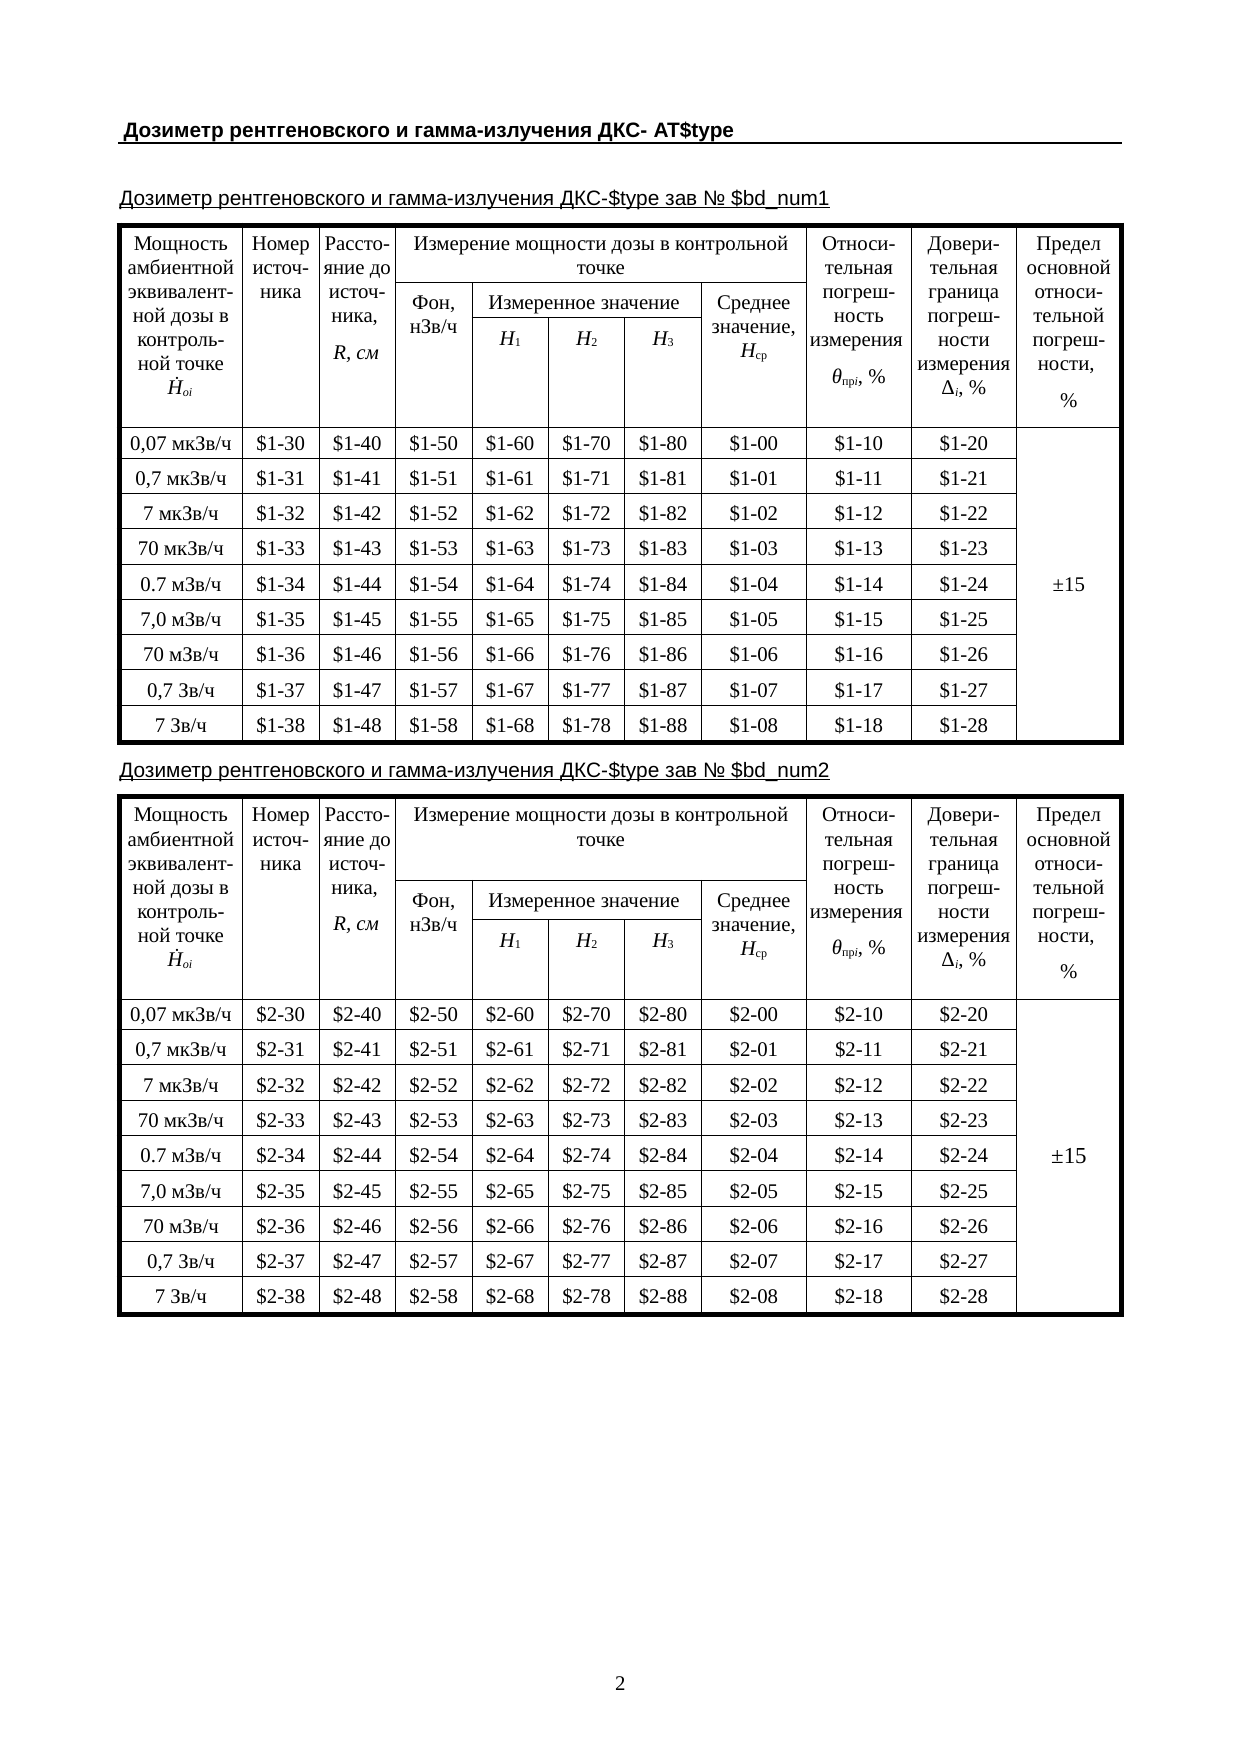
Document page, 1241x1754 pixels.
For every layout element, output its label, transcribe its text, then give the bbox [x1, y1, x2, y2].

table_cell 70 мЗв/ч [122, 635, 242, 669]
table_cell Рассто-яние до источ-ника, R, см [320, 228, 395, 427]
table_cell Измеренное значение [473, 283, 701, 317]
table_cell $2-74 [549, 1136, 624, 1170]
table_cell $2-43 [320, 1101, 395, 1135]
table_cell $1-43 [320, 529, 395, 563]
table_cell $2-58 [396, 1277, 472, 1312]
table_cell $1-45 [320, 600, 395, 634]
table_cell 70 мкЗв/ч [122, 1101, 242, 1135]
table_cell $2-88 [625, 1277, 701, 1312]
table_cell $2-54 [396, 1136, 472, 1170]
table_cell $1-27 [912, 670, 1016, 705]
table_cell H1 [473, 920, 548, 999]
table_cell $1-32 [243, 494, 319, 528]
table_cell Фон, нЗв/ч [396, 881, 472, 999]
table_cell $2-76 [549, 1207, 624, 1241]
table_cell $2-81 [625, 1030, 701, 1064]
table_cell $1-88 [625, 706, 701, 740]
table_cell $2-22 [912, 1065, 1016, 1100]
table_cell $2-13 [807, 1101, 911, 1135]
table_cell 7 Зв/ч [122, 1277, 242, 1312]
table_cell 0,7 мкЗв/ч [122, 1030, 242, 1064]
table_cell $1-02 [702, 494, 806, 528]
table_cell $2-70 [549, 1000, 624, 1029]
table_cell $1-55 [396, 600, 472, 634]
table_cell $2-12 [807, 1065, 911, 1100]
table_cell Довери-тельная граница погреш-ности измерения Δi, % [912, 799, 1016, 999]
table_cell $1-01 [702, 459, 806, 493]
table_cell $2-86 [625, 1207, 701, 1241]
table_cell $2-26 [912, 1207, 1016, 1241]
table_cell Относи-тельная погреш-ность измерения θпрi, % [807, 799, 911, 999]
table_cell $2-60 [473, 1000, 548, 1029]
table_cell $1-40 [320, 428, 395, 457]
table_cell $1-47 [320, 670, 395, 705]
table_cell 0,07 мкЗв/ч [122, 1000, 242, 1029]
table_cell $1-81 [625, 459, 701, 493]
table_cell Фон, нЗв/ч [396, 283, 472, 427]
table_cell $1-05 [702, 600, 806, 634]
table_cell $1-51 [396, 459, 472, 493]
table_cell Измеренное значение [473, 881, 701, 919]
table_cell $1-87 [625, 670, 701, 705]
table_cell $1-68 [473, 706, 548, 740]
table_cell $1-53 [396, 529, 472, 563]
table_cell $1-20 [912, 428, 1016, 457]
table_cell H1 [473, 318, 548, 427]
table_cell $1-61 [473, 459, 548, 493]
table_cell $1-63 [473, 529, 548, 563]
table_cell $1-12 [807, 494, 911, 528]
table_cell $2-28 [912, 1277, 1016, 1312]
table_cell $2-41 [320, 1030, 395, 1064]
table_cell $1-35 [243, 600, 319, 634]
table_cell $1-64 [473, 565, 548, 599]
table_cell $2-52 [396, 1065, 472, 1100]
table_cell H2 [549, 920, 624, 999]
table_cell $1-03 [702, 529, 806, 563]
table_cell $1-22 [912, 494, 1016, 528]
table_cell $1-42 [320, 494, 395, 528]
table_cell $1-41 [320, 459, 395, 493]
table_cell ±15 [1017, 1000, 1119, 1312]
table_cell $1-84 [625, 565, 701, 599]
table_cell $2-25 [912, 1171, 1016, 1206]
table_cell $2-45 [320, 1171, 395, 1206]
table_cell $2-14 [807, 1136, 911, 1170]
table_cell $1-10 [807, 428, 911, 457]
table_cell $1-36 [243, 635, 319, 669]
table_cell $1-73 [549, 529, 624, 563]
table_cell Среднее значение, Hср [702, 881, 806, 999]
table_cell $2-68 [473, 1277, 548, 1312]
table_cell $2-87 [625, 1242, 701, 1276]
table_cell $1-13 [807, 529, 911, 563]
table_cell $1-30 [243, 428, 319, 457]
table_cell $1-56 [396, 635, 472, 669]
table_cell $1-76 [549, 635, 624, 669]
table_cell 0,7 Зв/ч [122, 670, 242, 705]
table_cell $2-01 [702, 1030, 806, 1064]
table_cell Номер источ-ника [243, 228, 319, 427]
table_cell $1-04 [702, 565, 806, 599]
table_cell 7 мкЗв/ч [122, 1065, 242, 1100]
table_cell H2 [549, 318, 624, 427]
table_cell 7,0 мЗв/ч [122, 1171, 242, 1206]
table_cell $1-54 [396, 565, 472, 599]
table_cell $2-63 [473, 1101, 548, 1135]
table_header Дозиметр рентгеновского и гамма-излучения ДКС-$type зав № $bd_num2 [119, 745, 1121, 794]
table_cell Предел основной относи-тельной погреш-ности, % [1017, 228, 1119, 427]
table_cell $2-46 [320, 1207, 395, 1241]
table_cell $2-80 [625, 1000, 701, 1029]
table_cell $1-67 [473, 670, 548, 705]
table_cell $2-44 [320, 1136, 395, 1170]
table_cell $1-46 [320, 635, 395, 669]
table_cell $2-48 [320, 1277, 395, 1312]
table_cell $1-06 [702, 635, 806, 669]
table_cell ±15 [1017, 428, 1119, 740]
table_cell 0.7 мЗв/ч [122, 1136, 242, 1170]
table_cell $1-11 [807, 459, 911, 493]
table_cell $1-07 [702, 670, 806, 705]
table_cell $2-64 [473, 1136, 548, 1170]
table_cell $1-80 [625, 428, 701, 457]
table_cell $2-66 [473, 1207, 548, 1241]
table_cell $2-72 [549, 1065, 624, 1100]
table_cell $2-02 [702, 1065, 806, 1100]
table_cell 7 Зв/ч [122, 706, 242, 740]
table_cell $2-10 [807, 1000, 911, 1029]
table_cell $2-15 [807, 1171, 911, 1206]
table_cell $2-61 [473, 1030, 548, 1064]
table_cell $1-17 [807, 670, 911, 705]
table_cell $2-65 [473, 1171, 548, 1206]
table_cell $2-08 [702, 1277, 806, 1312]
table_cell $2-31 [243, 1030, 319, 1064]
table_cell $2-04 [702, 1136, 806, 1170]
table_cell Измерение мощности дозы в контрольной точке [396, 228, 806, 282]
table_cell $2-50 [396, 1000, 472, 1029]
table_cell $1-37 [243, 670, 319, 705]
table_cell $1-21 [912, 459, 1016, 493]
table_cell $1-08 [702, 706, 806, 740]
table_cell $2-83 [625, 1101, 701, 1135]
table_cell $1-34 [243, 565, 319, 599]
table_cell $2-78 [549, 1277, 624, 1312]
table_cell $2-55 [396, 1171, 472, 1206]
table_cell $1-15 [807, 600, 911, 634]
table_cell $2-03 [702, 1101, 806, 1135]
table_cell $1-23 [912, 529, 1016, 563]
table_cell $1-25 [912, 600, 1016, 634]
table_cell Довери-тельная граница погреш-ности измерения Δi, % [912, 228, 1016, 427]
table_cell $2-11 [807, 1030, 911, 1064]
table_cell 0.7 мЗв/ч [122, 565, 242, 599]
table_cell $2-42 [320, 1065, 395, 1100]
table_cell 0,7 Зв/ч [122, 1242, 242, 1276]
table_cell 0,7 мкЗв/ч [122, 459, 242, 493]
table_cell $1-83 [625, 529, 701, 563]
table_cell $2-20 [912, 1000, 1016, 1029]
table_cell $1-75 [549, 600, 624, 634]
table_cell $1-85 [625, 600, 701, 634]
table_cell $2-00 [702, 1000, 806, 1029]
table_cell $2-71 [549, 1030, 624, 1064]
table_cell $1-77 [549, 670, 624, 705]
table_cell $1-70 [549, 428, 624, 457]
table_cell $1-44 [320, 565, 395, 599]
table_cell Рассто-яние до источ-ника, R, см [320, 799, 395, 999]
table_cell $2-77 [549, 1242, 624, 1276]
table_cell Мощность амбиентной эквивалент-ной дозы в контроль-ной точке Ḣoi [122, 228, 242, 427]
table_cell $1-33 [243, 529, 319, 563]
table_cell $2-16 [807, 1207, 911, 1241]
table_cell H3 [625, 318, 701, 427]
table_cell $2-82 [625, 1065, 701, 1100]
table_cell $1-28 [912, 706, 1016, 740]
table_cell $1-74 [549, 565, 624, 599]
table_cell $2-40 [320, 1000, 395, 1029]
table_cell $2-18 [807, 1277, 911, 1312]
table_header Дозиметр рентгеновского и гамма-излучения ДКС-$type зав № $bd_num1 [119, 174, 1121, 223]
table_cell $1-57 [396, 670, 472, 705]
table_cell $2-17 [807, 1242, 911, 1276]
table_cell $2-06 [702, 1207, 806, 1241]
table_cell $2-30 [243, 1000, 319, 1029]
table_cell $1-00 [702, 428, 806, 457]
table_cell $1-18 [807, 706, 911, 740]
table_cell $1-66 [473, 635, 548, 669]
table_cell $2-73 [549, 1101, 624, 1135]
table_cell $1-62 [473, 494, 548, 528]
table_cell $2-84 [625, 1136, 701, 1170]
table_cell $2-27 [912, 1242, 1016, 1276]
table_cell $2-35 [243, 1171, 319, 1206]
table_cell $1-58 [396, 706, 472, 740]
table_cell Номер источ-ника [243, 799, 319, 999]
table_cell $1-52 [396, 494, 472, 528]
table_cell $2-53 [396, 1101, 472, 1135]
table_cell $2-67 [473, 1242, 548, 1276]
table_cell 7,0 мЗв/ч [122, 600, 242, 634]
table_cell $1-71 [549, 459, 624, 493]
table_cell $2-24 [912, 1136, 1016, 1170]
table_cell $2-38 [243, 1277, 319, 1312]
table_cell $1-86 [625, 635, 701, 669]
table_cell $1-38 [243, 706, 319, 740]
table_cell $1-78 [549, 706, 624, 740]
table_cell $1-24 [912, 565, 1016, 599]
table_cell $1-14 [807, 565, 911, 599]
table_cell 7 мкЗв/ч [122, 494, 242, 528]
table_cell $2-05 [702, 1171, 806, 1206]
table_cell 0,07 мкЗв/ч [122, 428, 242, 457]
table_cell $2-34 [243, 1136, 319, 1170]
table_cell $2-07 [702, 1242, 806, 1276]
table_cell $1-26 [912, 635, 1016, 669]
table_cell 70 мкЗв/ч [122, 529, 242, 563]
table_cell $2-21 [912, 1030, 1016, 1064]
table_cell 70 мЗв/ч [122, 1207, 242, 1241]
table_cell $2-51 [396, 1030, 472, 1064]
table_cell $2-57 [396, 1242, 472, 1276]
table_cell Среднее значение, Hср [702, 283, 806, 427]
table_cell $2-23 [912, 1101, 1016, 1135]
table_cell $2-85 [625, 1171, 701, 1206]
table_cell $2-37 [243, 1242, 319, 1276]
table_cell $2-33 [243, 1101, 319, 1135]
table_cell Предел основной относи-тельной погреш-ности, % [1017, 799, 1119, 999]
table_cell $2-75 [549, 1171, 624, 1206]
table_cell Измерение мощности дозы в контрольной точке [396, 799, 806, 880]
table_cell $1-31 [243, 459, 319, 493]
table_cell $2-62 [473, 1065, 548, 1100]
table_cell $1-48 [320, 706, 395, 740]
table_cell $2-47 [320, 1242, 395, 1276]
table_cell $2-56 [396, 1207, 472, 1241]
table_cell $2-36 [243, 1207, 319, 1241]
table_cell Относи-тельная погреш-ность измерения θпрi, % [807, 228, 911, 427]
table_cell $2-32 [243, 1065, 319, 1100]
table_cell H3 [625, 920, 701, 999]
table_cell $1-16 [807, 635, 911, 669]
table_cell $1-82 [625, 494, 701, 528]
table_cell $1-72 [549, 494, 624, 528]
table_cell $1-60 [473, 428, 548, 457]
table_cell $1-65 [473, 600, 548, 634]
table_cell Мощность амбиентной эквивалент-ной дозы в контроль-ной точке Ḣoi [122, 799, 242, 999]
table_cell $1-50 [396, 428, 472, 457]
